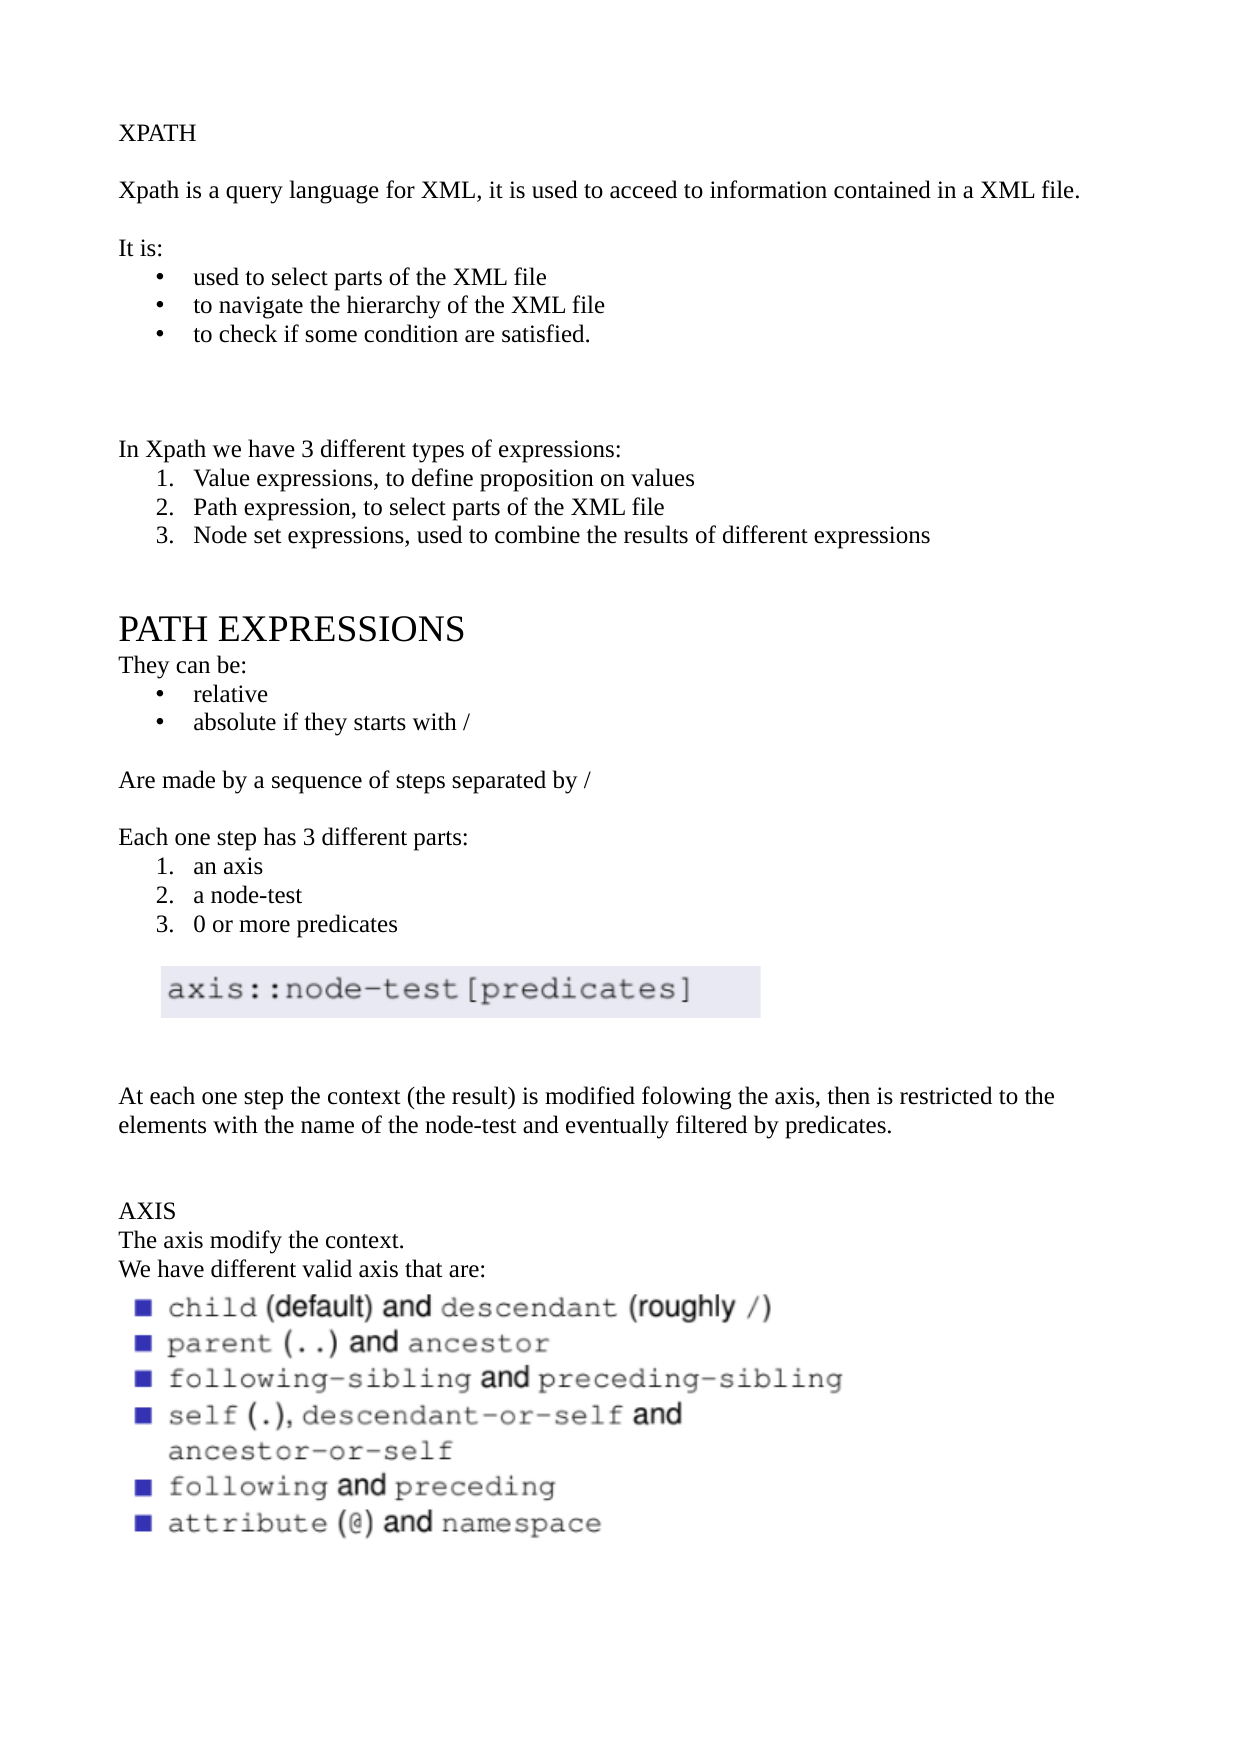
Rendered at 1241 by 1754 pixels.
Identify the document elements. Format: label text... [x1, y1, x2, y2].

picture [160, 966, 761, 1018]
text It is: [118, 233, 1122, 262]
list Node set expressions, used to combine the results of different expressions [156, 521, 1122, 549]
text In Xpath we have 3 different types of expressions: [118, 434, 1122, 463]
text Each one step has 3 different parts: [118, 822, 1122, 851]
list used to select parts of the XML file [156, 262, 1122, 291]
text Are made by a sequence of steps separated by / [118, 765, 1122, 794]
list 0 or more predicates [156, 909, 1122, 937]
text We have different valid axis that are: [118, 1254, 1122, 1282]
text XPATH [118, 118, 1122, 147]
text They can be: [118, 650, 1122, 679]
list a node-test [156, 880, 1122, 909]
list an axis [156, 851, 1122, 880]
list absolute if they starts with / [156, 707, 1122, 736]
text Xpath is a query language for XML, it is used to acceed to information contained in a XML file. [118, 176, 1122, 204]
text At each one step the context (the result) is modified folowing the axis, then is restricted to the elements with the name of the node-test and eventually filtered by predicates. [118, 1081, 1122, 1139]
list Value expressions, to define proposition on values [156, 463, 1122, 492]
picture [124, 1294, 882, 1549]
list to navigate the hierarchy of the XML file [156, 291, 1122, 319]
list Path expression, to select parts of the XML file [156, 492, 1122, 521]
list to check if some condition are satisfied. [156, 319, 1122, 348]
text PATH EXPRESSIONS [118, 607, 1122, 650]
list relative [156, 679, 1122, 707]
text AXIS The axis modify the context. [118, 1196, 1122, 1254]
